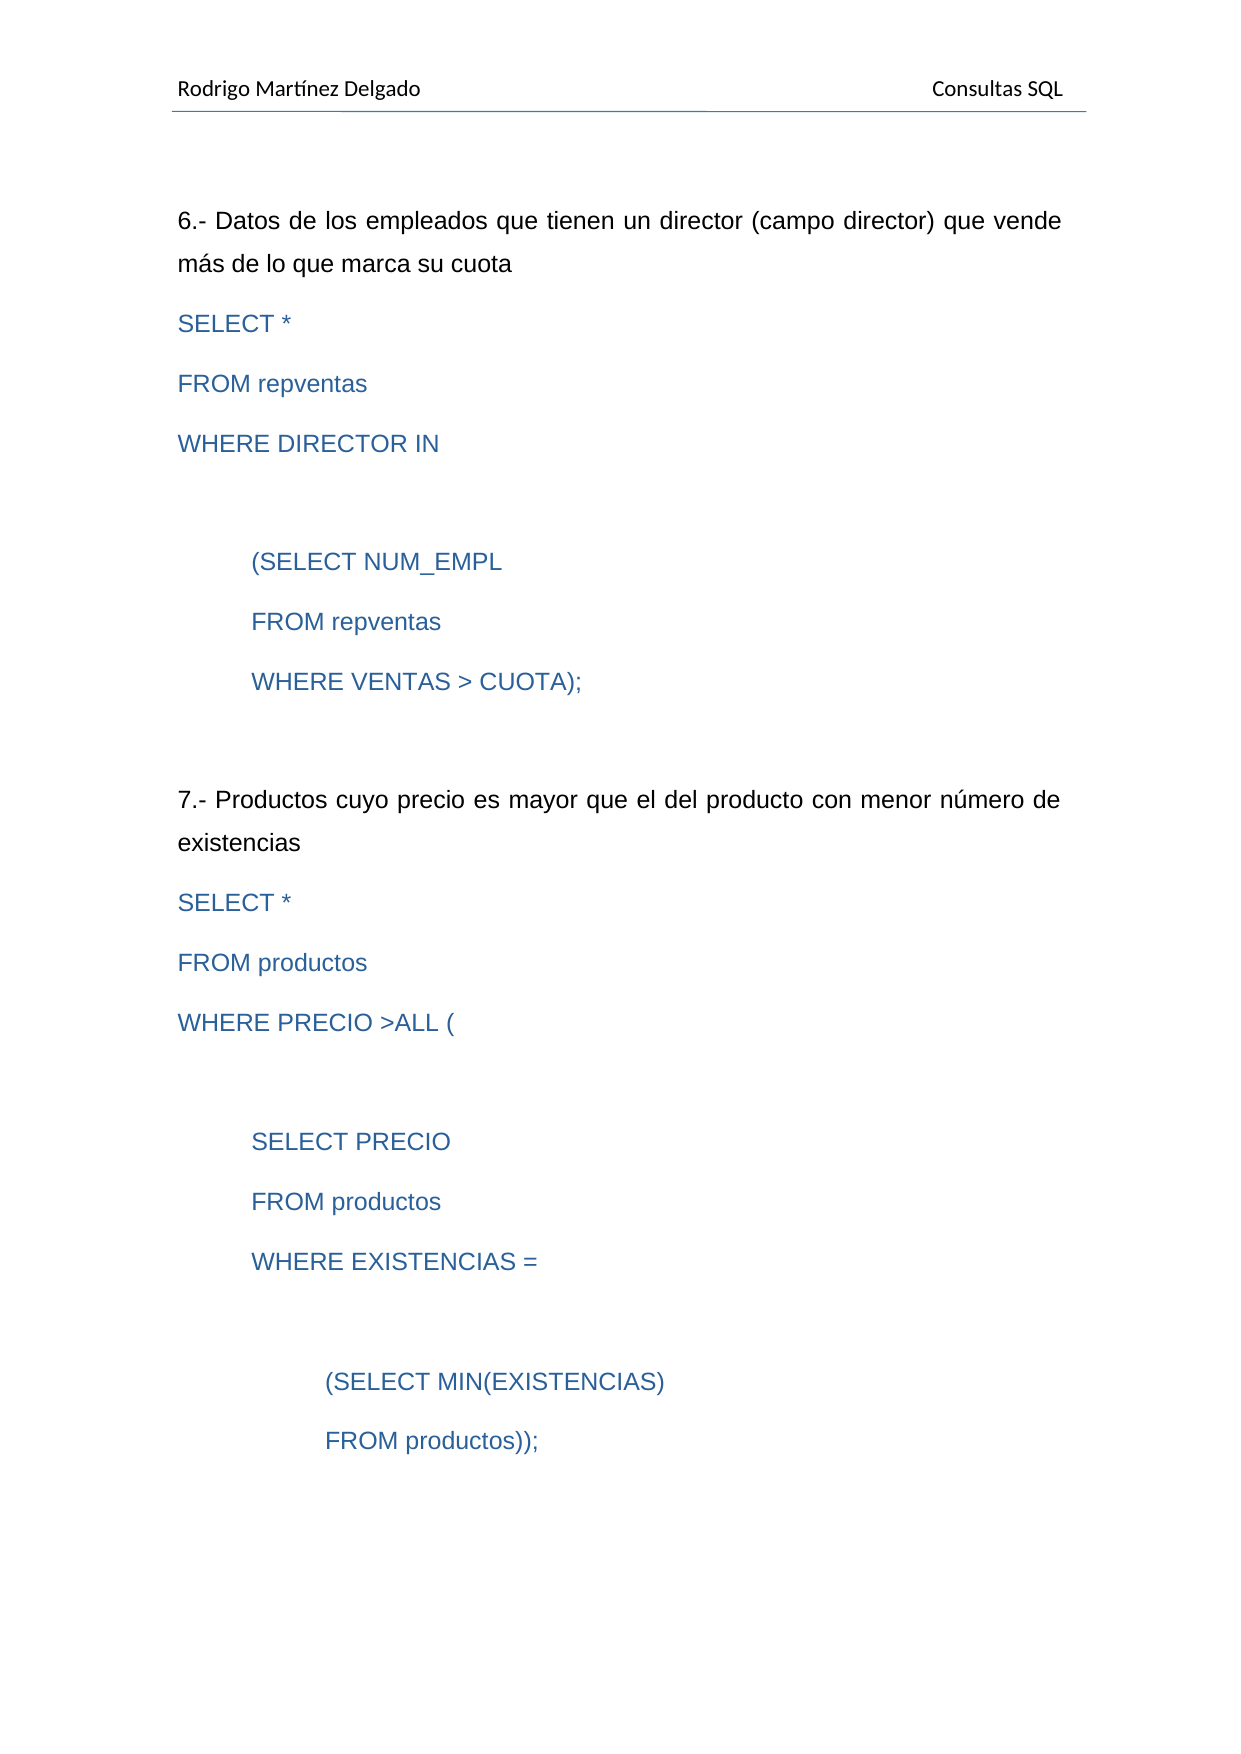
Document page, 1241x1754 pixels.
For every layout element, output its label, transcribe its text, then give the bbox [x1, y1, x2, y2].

text FROM repventas [177, 607, 1063, 636]
text FROM productos)); [177, 1426, 1063, 1455]
text WHERE EXISTENCIAS = [177, 1247, 1063, 1276]
text WHERE VENTAS > CUOTA); [177, 667, 1063, 696]
text WHERE PRECIO >ALL ( [177, 1008, 1063, 1036]
text 6.- Datos de los empleados que tienen un director (campo director) que vende más de lo que marca su cuota [177, 206, 1063, 278]
text SELECT * [177, 888, 1063, 917]
text SELECT PRECIO [177, 1127, 1063, 1156]
text FROM repventas [177, 369, 1063, 398]
text (SELECT NUM_EMPL [177, 547, 1063, 576]
text FROM productos [177, 1187, 1063, 1216]
text FROM productos [177, 948, 1063, 977]
text (SELECT MIN(EXISTENCIAS) [177, 1366, 1063, 1395]
text WHERE DIRECTOR IN [177, 429, 1063, 457]
text SELECT * [177, 309, 1063, 338]
text 7.- Productos cuyo precio es mayor que el del producto con menor número de existencias [177, 785, 1063, 857]
